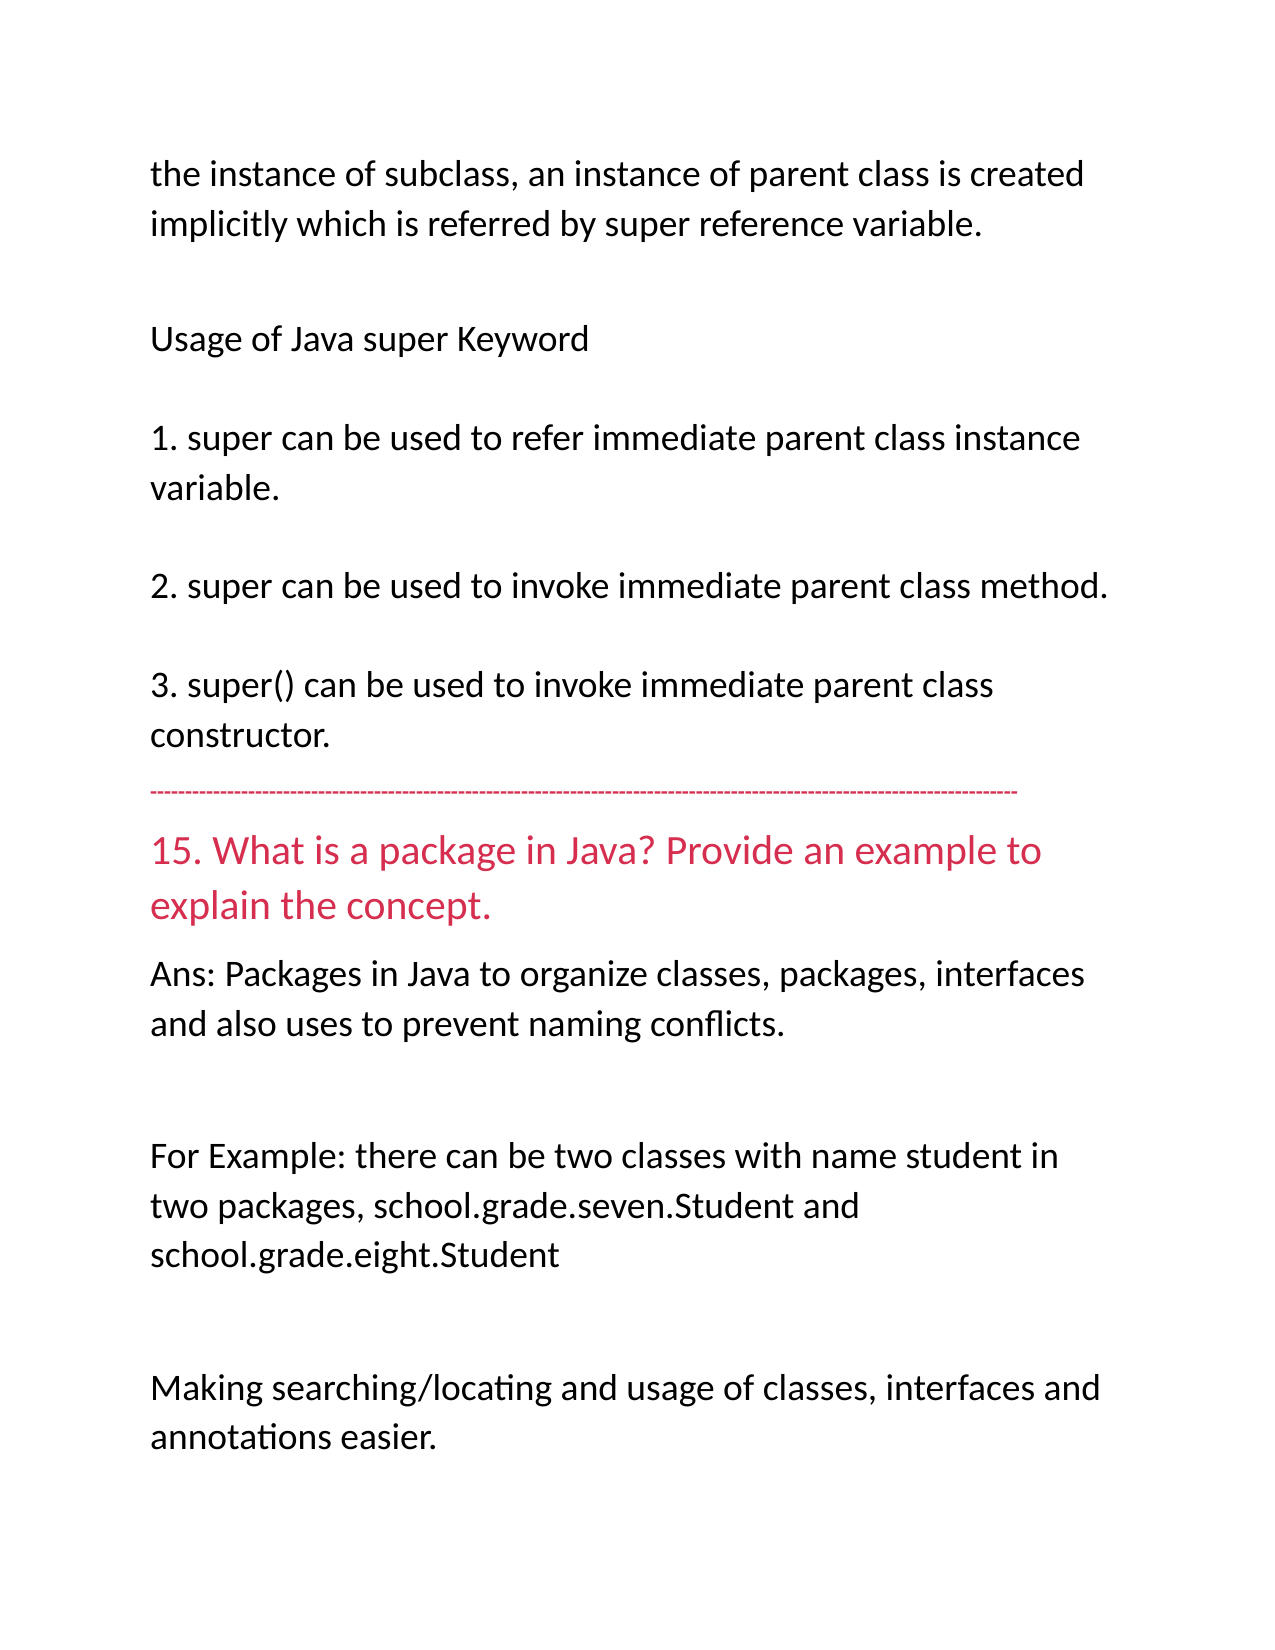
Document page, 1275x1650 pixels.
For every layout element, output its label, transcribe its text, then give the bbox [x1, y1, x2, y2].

text Making searching/locating and usage of classes, interfaces and annotations easier. [150, 1363, 1125, 1459]
text For Example: there can be two classes with name student in two packages, school.grade.seven.Student and school.grade.eight.Student [150, 1132, 1125, 1277]
text Ans: Packages in Java to organize classes, packages, interfaces and also uses to prevent naming conflicts. [150, 950, 1125, 1046]
text ---------------------------------------------------------------------------------------------------------------------------- [150, 777, 1125, 805]
text the instance of subclass, an instance of parent class is created implicitly which is referred by super reference variable. [150, 150, 1125, 245]
text 15. What is a package in Java? Provide an example to explain the concept. [150, 824, 1125, 930]
text Usage of Java super Keyword 1. super can be used to refer immediate parent class instance variable. 2. super can be used to invoke immediate parent class method. 3. super() can be used to invoke immediate parent class constructor. [150, 266, 1125, 757]
